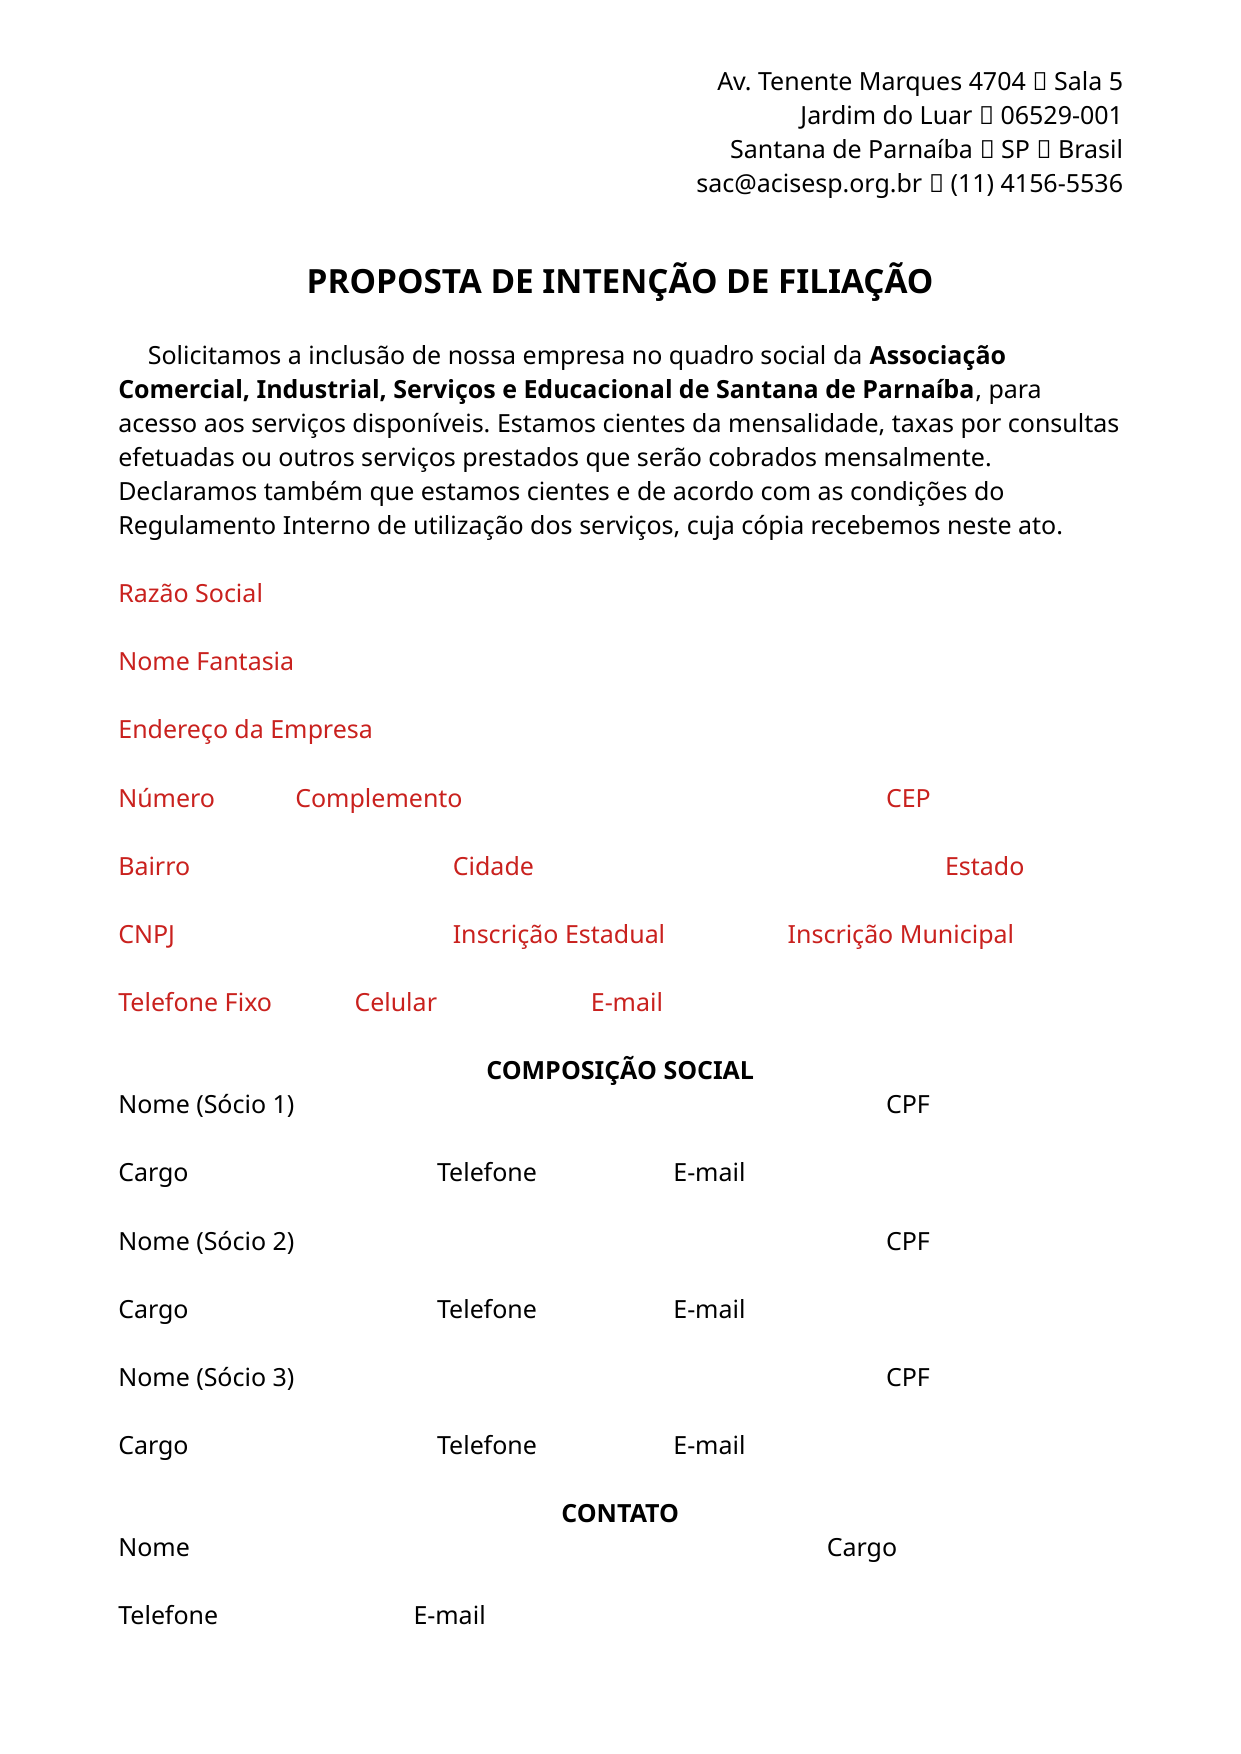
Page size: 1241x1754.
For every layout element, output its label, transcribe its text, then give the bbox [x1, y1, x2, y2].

table_cell [118, 1019, 354, 1053]
table_cell [118, 1394, 886, 1427]
table_cell [788, 951, 1122, 985]
table_header Inscrição Municipal [788, 917, 1122, 951]
table_header Inscrição Estadual [453, 917, 787, 951]
table_header Cidade [453, 849, 945, 882]
table_cell [413, 1632, 1122, 1666]
table_header E-mail [413, 1598, 1122, 1632]
table_header Nome (Sócio 1) [118, 1087, 886, 1121]
table_cell [886, 1121, 1122, 1155]
table_cell [118, 746, 1122, 780]
table_header Razão Social [118, 576, 1122, 610]
table_cell [886, 1394, 1122, 1427]
table_header E-mail [673, 1155, 1122, 1189]
table_header Telefone [437, 1155, 673, 1189]
table_header Telefone Fixo [118, 985, 354, 1019]
table_header CNPJ [118, 917, 453, 951]
table_cell [886, 814, 1122, 848]
table_header Cargo [118, 1291, 437, 1325]
table_header CPF [886, 1087, 1122, 1121]
table_header CEP [886, 780, 1122, 814]
table_header Estado [945, 849, 1122, 882]
table_cell [673, 1462, 1122, 1496]
table_cell [354, 1019, 591, 1053]
table_header Telefone [437, 1428, 673, 1462]
text COMPOSIÇÃO SOCIAL [118, 1053, 1122, 1087]
table_cell [437, 1462, 673, 1496]
table_cell [118, 1257, 886, 1291]
table_header Cargo [827, 1530, 1122, 1564]
table_cell [673, 1189, 1122, 1223]
table_cell [118, 1121, 886, 1155]
table_header Bairro [118, 849, 453, 882]
table_header Nome (Sócio 2) [118, 1223, 886, 1257]
table_cell [118, 1325, 437, 1359]
table_cell [437, 1189, 673, 1223]
table_cell [591, 1019, 1122, 1053]
table_cell [453, 951, 787, 985]
table_cell [118, 1462, 437, 1496]
table_cell [118, 678, 1122, 712]
table_header Nome (Sócio 3) [118, 1359, 886, 1393]
table_header CPF [886, 1223, 1122, 1257]
table_header E-mail [591, 985, 1122, 1019]
table_cell [886, 1257, 1122, 1291]
table_header Telefone [437, 1291, 673, 1325]
table_cell [118, 951, 453, 985]
table_cell [437, 1325, 673, 1359]
text CONTATO [118, 1496, 1122, 1530]
table_cell [945, 883, 1122, 917]
table_cell [118, 814, 295, 848]
table_cell [118, 883, 453, 917]
table_header Celular [354, 985, 591, 1019]
table_cell [118, 1189, 437, 1223]
text Solicitamos a inclusão de nossa empresa no quadro social da Associação Comercial, Industrial, Serviços e Educacional de Santana de Parnaíba, para acesso aos serviços disponíveis. Estamos cientes da mensalidade, taxas por consultas efetuadas ou outros serviços prestados que serão cobrados mensalmente. Declaramos também que estamos cientes e de acordo com as condições do Regulamento Interno de utilização dos serviços, cuja cópia recebemos neste ato. [118, 337, 1122, 542]
table_cell Nome Fantasia [118, 644, 1122, 678]
table_header Número [118, 780, 295, 814]
table_header Cargo [118, 1428, 437, 1462]
table_cell [453, 883, 945, 917]
table_cell [295, 814, 886, 848]
table_cell [673, 1325, 1122, 1359]
table_cell [118, 1632, 413, 1666]
table_header Nome [118, 1530, 827, 1564]
table_header Complemento [295, 780, 886, 814]
table_header E-mail [673, 1428, 1122, 1462]
table_cell [118, 610, 1122, 644]
table_cell [118, 1564, 827, 1598]
table_cell [827, 1564, 1122, 1598]
text PROPOSTA DE INTENÇÃO DE FILIAÇÃO [118, 258, 1122, 303]
table_header E-mail [673, 1291, 1122, 1325]
table_header Cargo [118, 1155, 437, 1189]
table_header Telefone [118, 1598, 413, 1632]
table_cell Endereço da Empresa [118, 712, 1122, 746]
table_header CPF [886, 1359, 1122, 1393]
